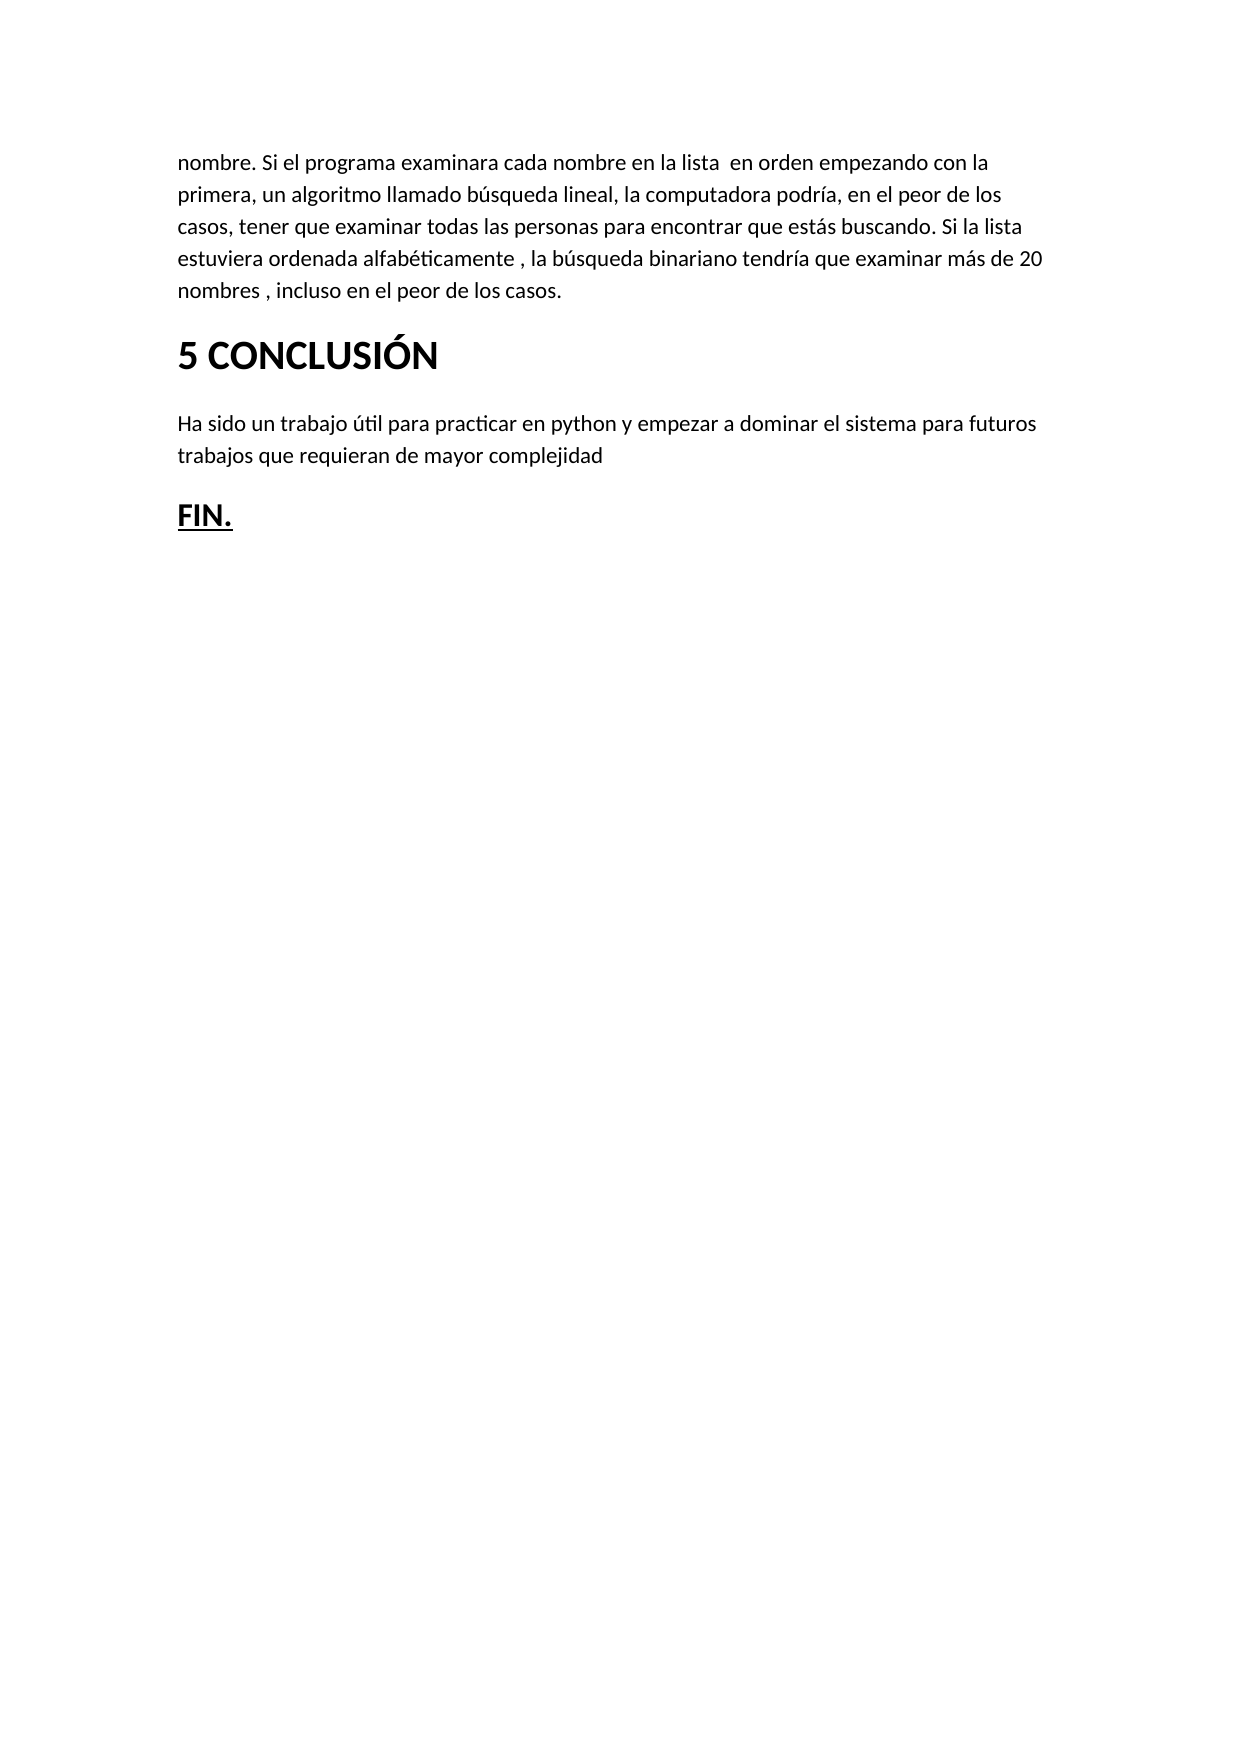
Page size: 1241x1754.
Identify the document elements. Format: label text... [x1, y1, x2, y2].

text FIN. [177, 494, 1063, 534]
text Ha sido un trabajo útil para practicar en python y empezar a dominar el sistema para futuros trabajos que requieran de mayor complejidad [177, 409, 1063, 469]
text 5 CONCLUSIÓN [177, 329, 1063, 380]
text nombre. Si el programa examinara cada nombre en la lista en orden empezando con la primera, un algoritmo llamado búsqueda lineal, la computadora podría, en el peor de los casos, tener que examinar todas las personas para encontrar que estás buscando. Si la lista estuviera ordenada alfabéticamente , la búsqueda binariano tendría que examinar más de 20 nombres , incluso en el peor de los casos. [177, 148, 1063, 304]
